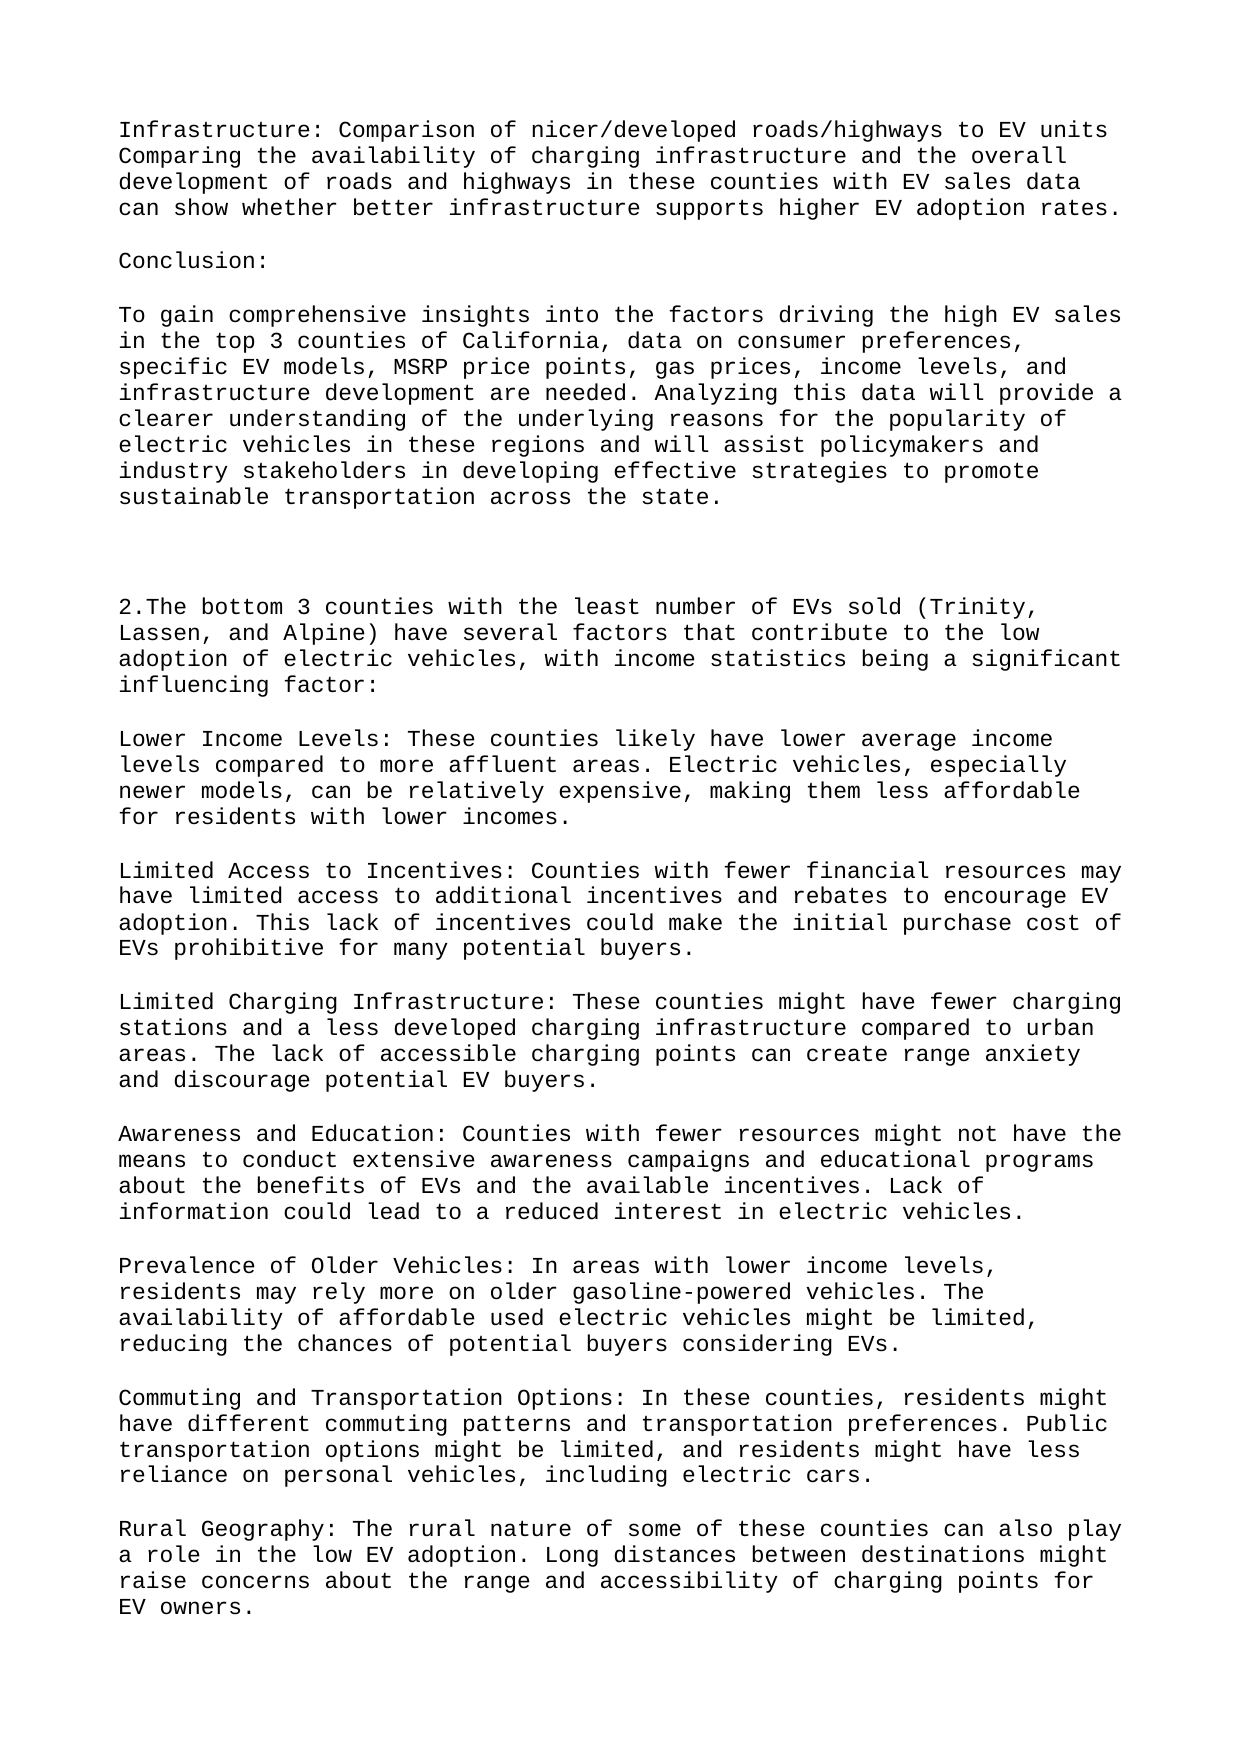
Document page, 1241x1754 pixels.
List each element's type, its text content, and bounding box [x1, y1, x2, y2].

text Lower Income Levels: These counties likely have lower average income levels compared to more affluent areas. Electric vehicles, especially newer models, can be relatively expensive, making them less affordable for residents with lower incomes. [118, 727, 1122, 831]
text Prevalence of Older Vehicles: In areas with lower income levels, residents may rely more on older gasoline-powered vehicles. The availability of affordable used electric vehicles might be limited, reducing the chances of potential buyers considering EVs. [118, 1254, 1122, 1358]
text Rural Geography: The rural nature of some of these counties can also play a role in the low EV adoption. Long distances between destinations might raise concerns about the range and accessibility of charging points for EV owners. [118, 1518, 1122, 1622]
text Commuting and Transportation Options: In these counties, residents might have different commuting patterns and transportation preferences. Public transportation options might be limited, and residents might have less reliance on personal vehicles, including electric cars. [118, 1386, 1122, 1490]
text Conclusion: [118, 250, 1122, 276]
text Infrastructure: Comparison of nicer/developed roads/highways to EV units [118, 118, 1122, 144]
text 2.The bottom 3 counties with the least number of EVs sold (Trinity, Lassen, and Alpine) have several factors that contribute to the low adoption of electric vehicles, with income statistics being a significant influencing factor: [118, 595, 1122, 699]
text Awareness and Education: Counties with fewer resources might not have the means to conduct extensive awareness campaigns and educational programs about the benefits of EVs and the available incentives. Lack of information could lead to a reduced interest in electric vehicles. [118, 1122, 1122, 1226]
text To gain comprehensive insights into the factors driving the high EV sales in the top 3 counties of California, data on consumer preferences, specific EV models, MSRP price points, gas prices, income levels, and infrastructure development are needed. Analyzing this data will provide a clearer understanding of the underlying reasons for the popularity of electric vehicles in these regions and will assist policymakers and industry stakeholders in developing effective strategies to promote sustainable transportation across the state. [118, 304, 1122, 511]
text Comparing the availability of charging infrastructure and the overall development of roads and highways in these counties with EV sales data can show whether better infrastructure supports higher EV adoption rates. [118, 144, 1122, 222]
text Limited Access to Incentives: Counties with fewer financial resources may have limited access to additional incentives and rebates to encourage EV adoption. This lack of incentives could make the initial purchase cost of EVs prohibitive for many potential buyers. [118, 859, 1122, 963]
text Limited Charging Infrastructure: These counties might have fewer charging stations and a less developed charging infrastructure compared to urban areas. The lack of accessible charging points can create range anxiety and discourage potential EV buyers. [118, 991, 1122, 1094]
